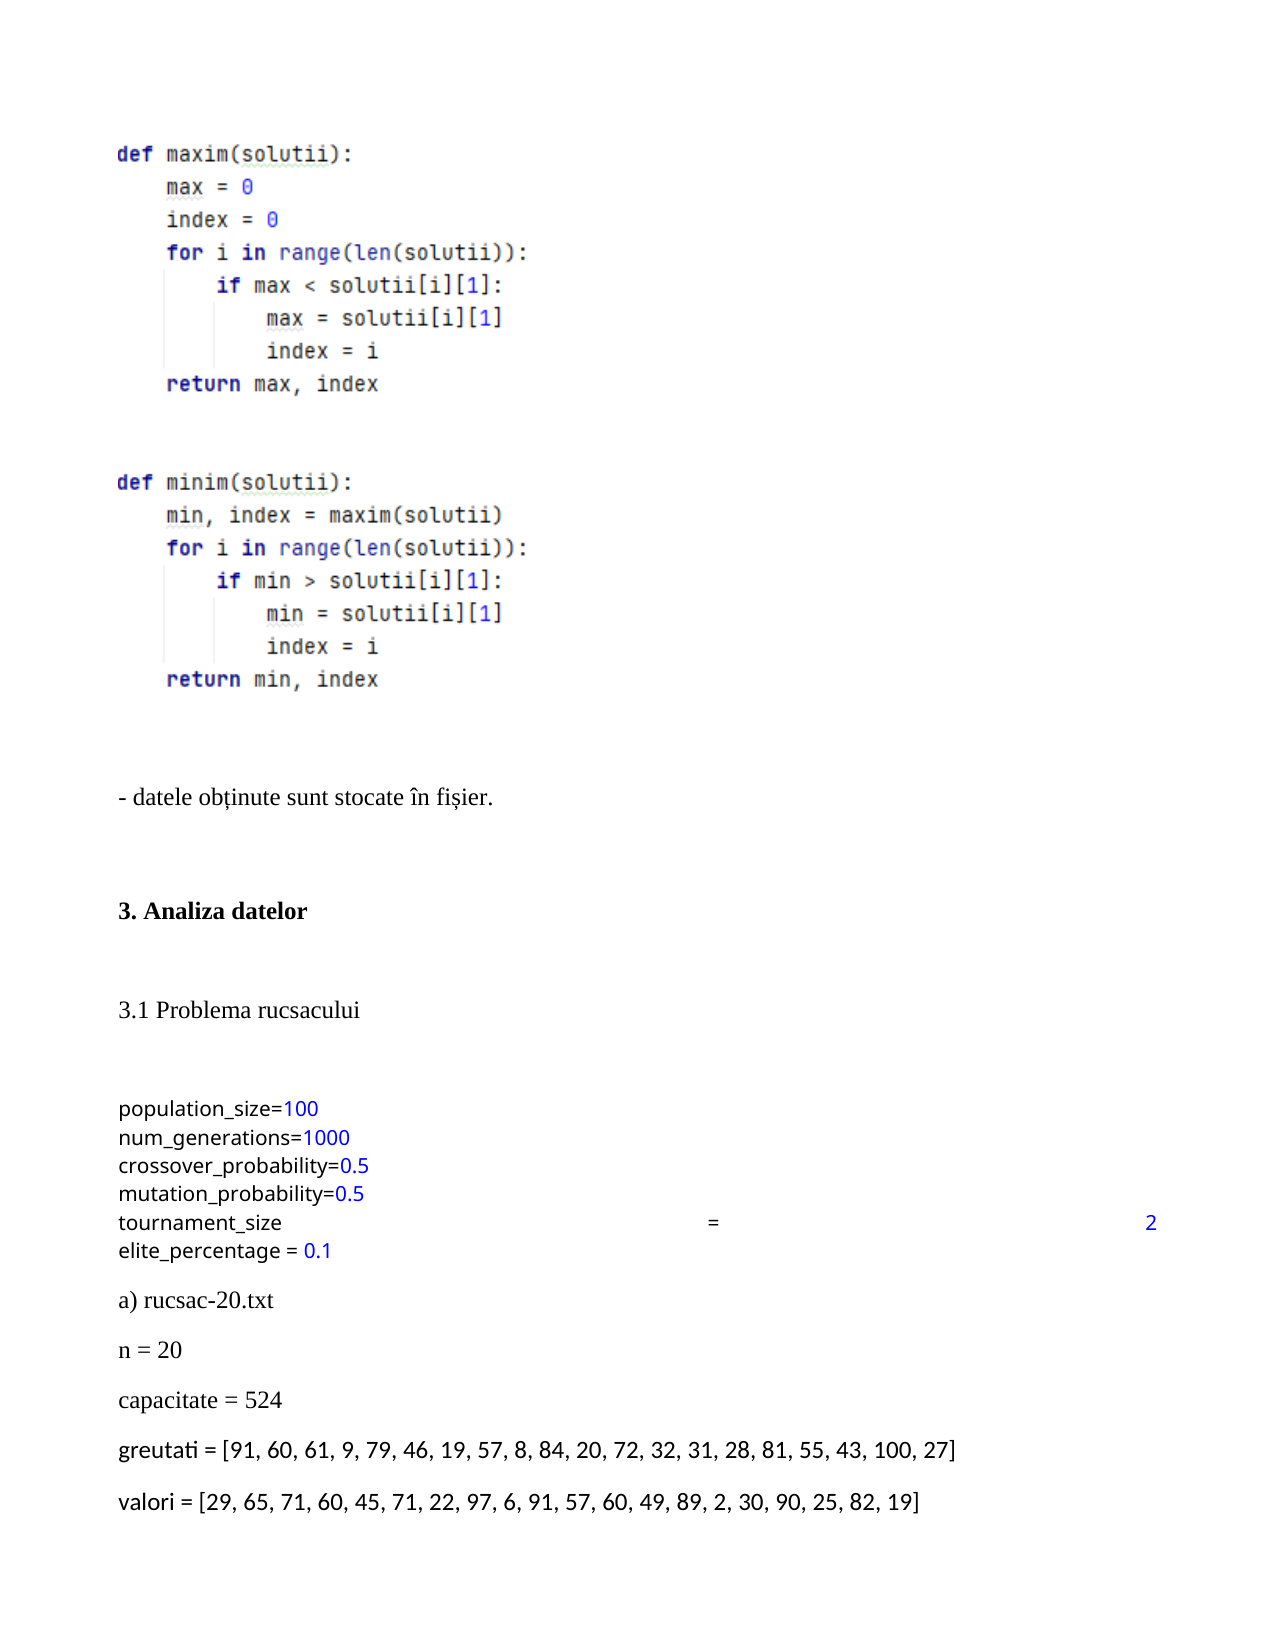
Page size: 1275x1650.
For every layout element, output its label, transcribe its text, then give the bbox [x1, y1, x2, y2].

text valori = [29, 65, 71, 60, 45, 71, 22, 97, 6, 91, 57, 60, 49, 89, 2, 30, 90, 25, 82, 19] [118, 1486, 1157, 1516]
text population_size=100 num_generations=1000 crossover_probability=0.5 mutation_probability=0.5 tournament_size = 2 elite_percentage = 0.1 [118, 1094, 1157, 1265]
text 3.1 Problema rucsacului [118, 995, 1157, 1024]
text greutati = [91, 60, 61, 9, 79, 46, 19, 57, 8, 84, 20, 72, 32, 31, 28, 81, 55, 43, 100, 27] [118, 1434, 1157, 1465]
text n = 20 [118, 1335, 1157, 1364]
text - datele obținute sunt stocate în fișier. [118, 782, 1157, 811]
text 3. Analiza datelor [118, 896, 1157, 924]
text capacitate = 524 [118, 1385, 1157, 1413]
text a) rucsac-20.txt [118, 1286, 1157, 1314]
